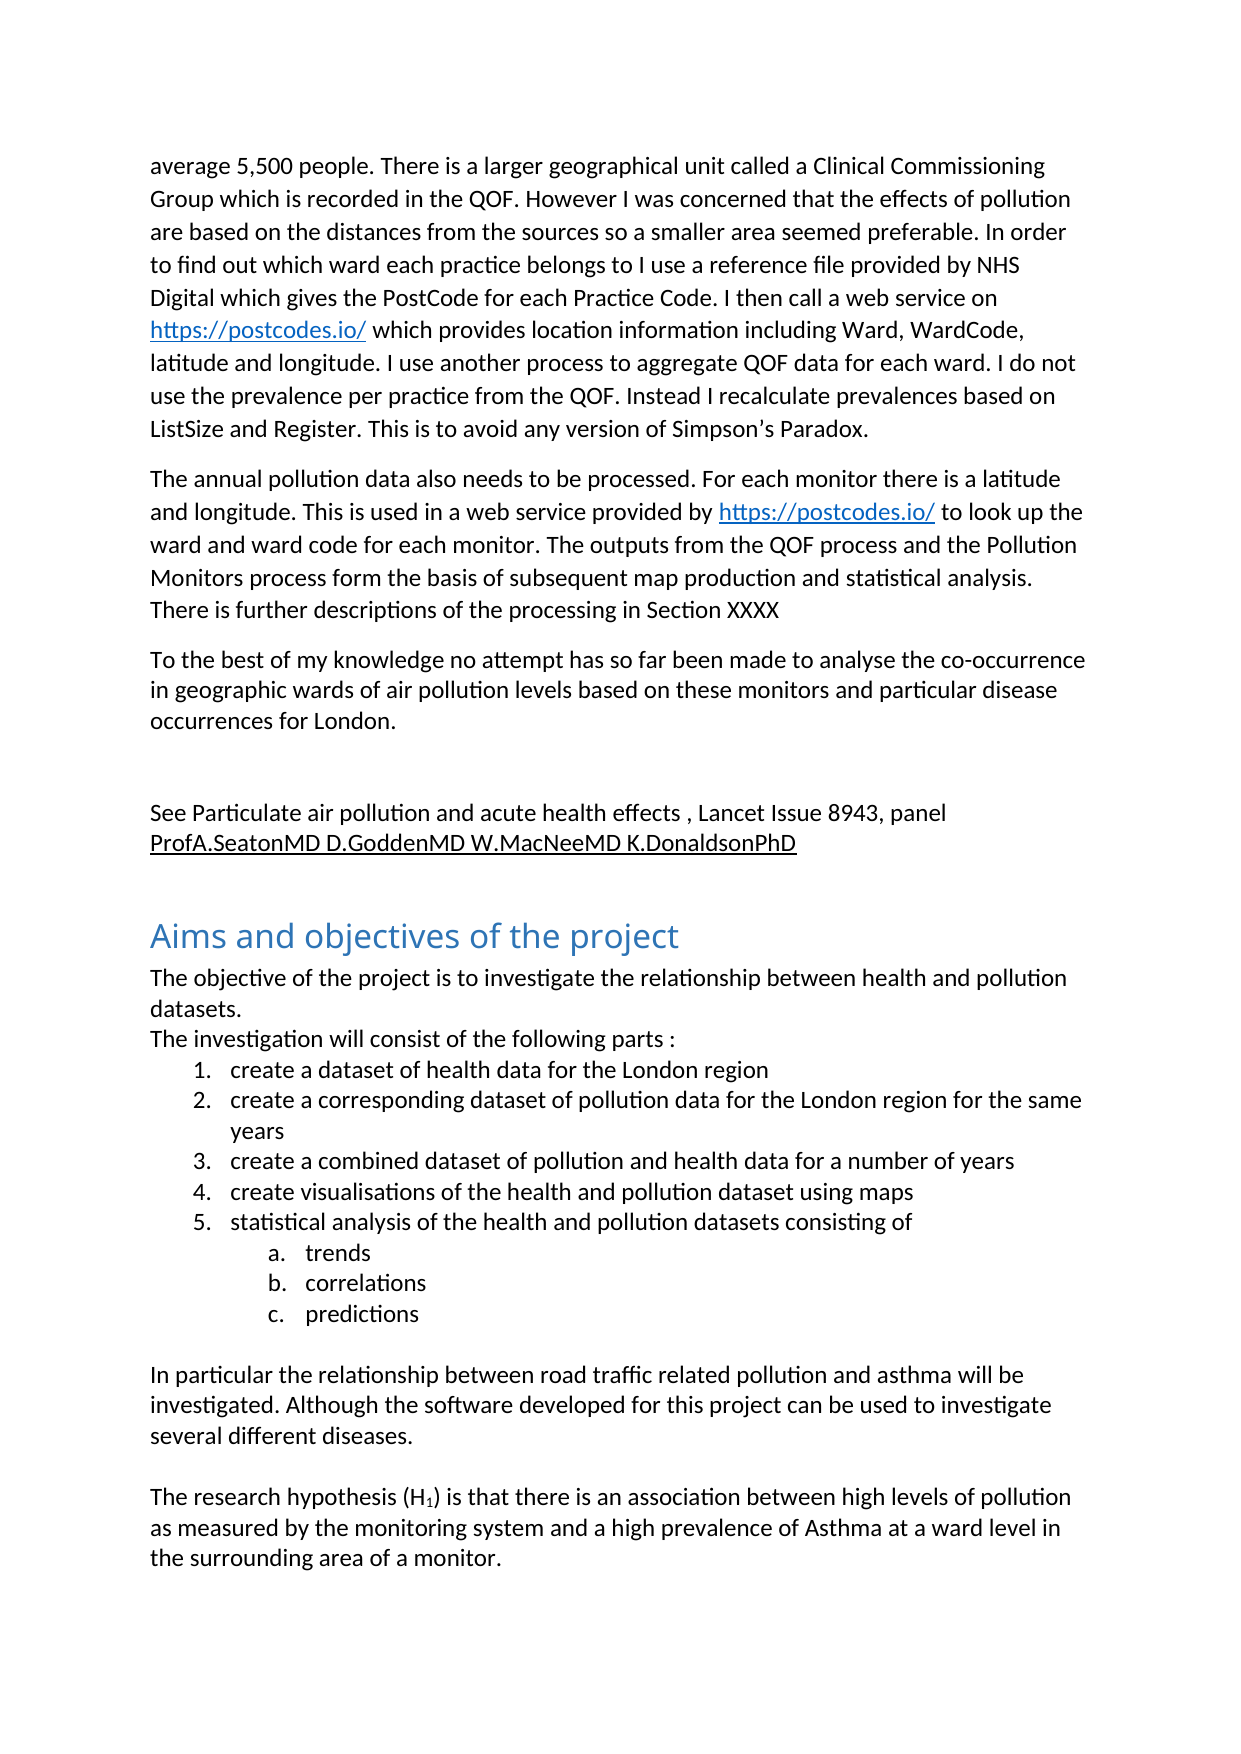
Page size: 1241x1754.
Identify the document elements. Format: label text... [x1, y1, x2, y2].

text To the best of my knowledge no attempt has so far been made to analyse the co-occurrence in geographic wards of air pollution levels based on these monitors and particular disease occurrences for London. [150, 644, 1090, 736]
text The objective of the project is to investigate the relationship between health and pollution datasets. [150, 962, 1090, 1023]
list correlations [268, 1267, 1090, 1298]
list create visualisations of the health and pollution dataset using maps [193, 1176, 1090, 1206]
list create a corresponding dataset of pollution data for the London region for the same years [193, 1084, 1090, 1145]
text The research hypothesis (H1) is that there is an association between high levels of pollution as measured by the monitoring system and a high prevalence of Asthma at a ward level in the surrounding area of a monitor. [150, 1481, 1090, 1573]
list statistical analysis of the health and pollution datasets consisting of [193, 1206, 1090, 1237]
text The annual pollution data also needs to be processed. For each monitor there is a latitude and longitude. This is used in a web service provided by https://postcodes.io/ to look up the ward and ward code for each monitor. The outputs from the QOF process and the Pollution Monitors process form the basis of subsequent map production and statistical analysis. There is further descriptions of the processing in Section XXXX [150, 463, 1090, 625]
text See Particulate air pollution and acute health effects , Lancet Issue 8943, panel ProfA.SeatonMD D.GoddenMD W.MacNeeMD K.DonaldsonPhD [150, 797, 1090, 858]
text average 5,500 people. There is a larger geographical unit called a Clinical Commissioning Group which is recorded in the QOF. However I was concerned that the effects of pollution are based on the distances from the sources so a smaller area seemed preferable. In order to find out which ward each practice belongs to I use a reference file provided by NHS Digital which gives the PostCode for each Practice Code. I then call a web service on https://postcodes.io/ which provides location information including Ward, WardCode, latitude and longitude. I use another process to aggregate QOF data for each ward. I do not use the prevalence per practice from the QOF. Instead I recalculate prevalences based on ListSize and Register. This is to avoid any version of Simpson’s Paradox. [150, 150, 1090, 444]
list trends [268, 1237, 1090, 1267]
list predictions [268, 1298, 1090, 1328]
text In particular the relationship between road traffic related pollution and asthma will be investigated. Although the software developed for this project can be used to investigate several different diseases. [150, 1359, 1090, 1451]
list create a dataset of health data for the London region [193, 1054, 1090, 1084]
text The investigation will consist of the following parts : [150, 1023, 1090, 1054]
subtitle Aims and objectives of the project [150, 913, 1090, 959]
list create a combined dataset of pollution and health data for a number of years [193, 1145, 1090, 1176]
